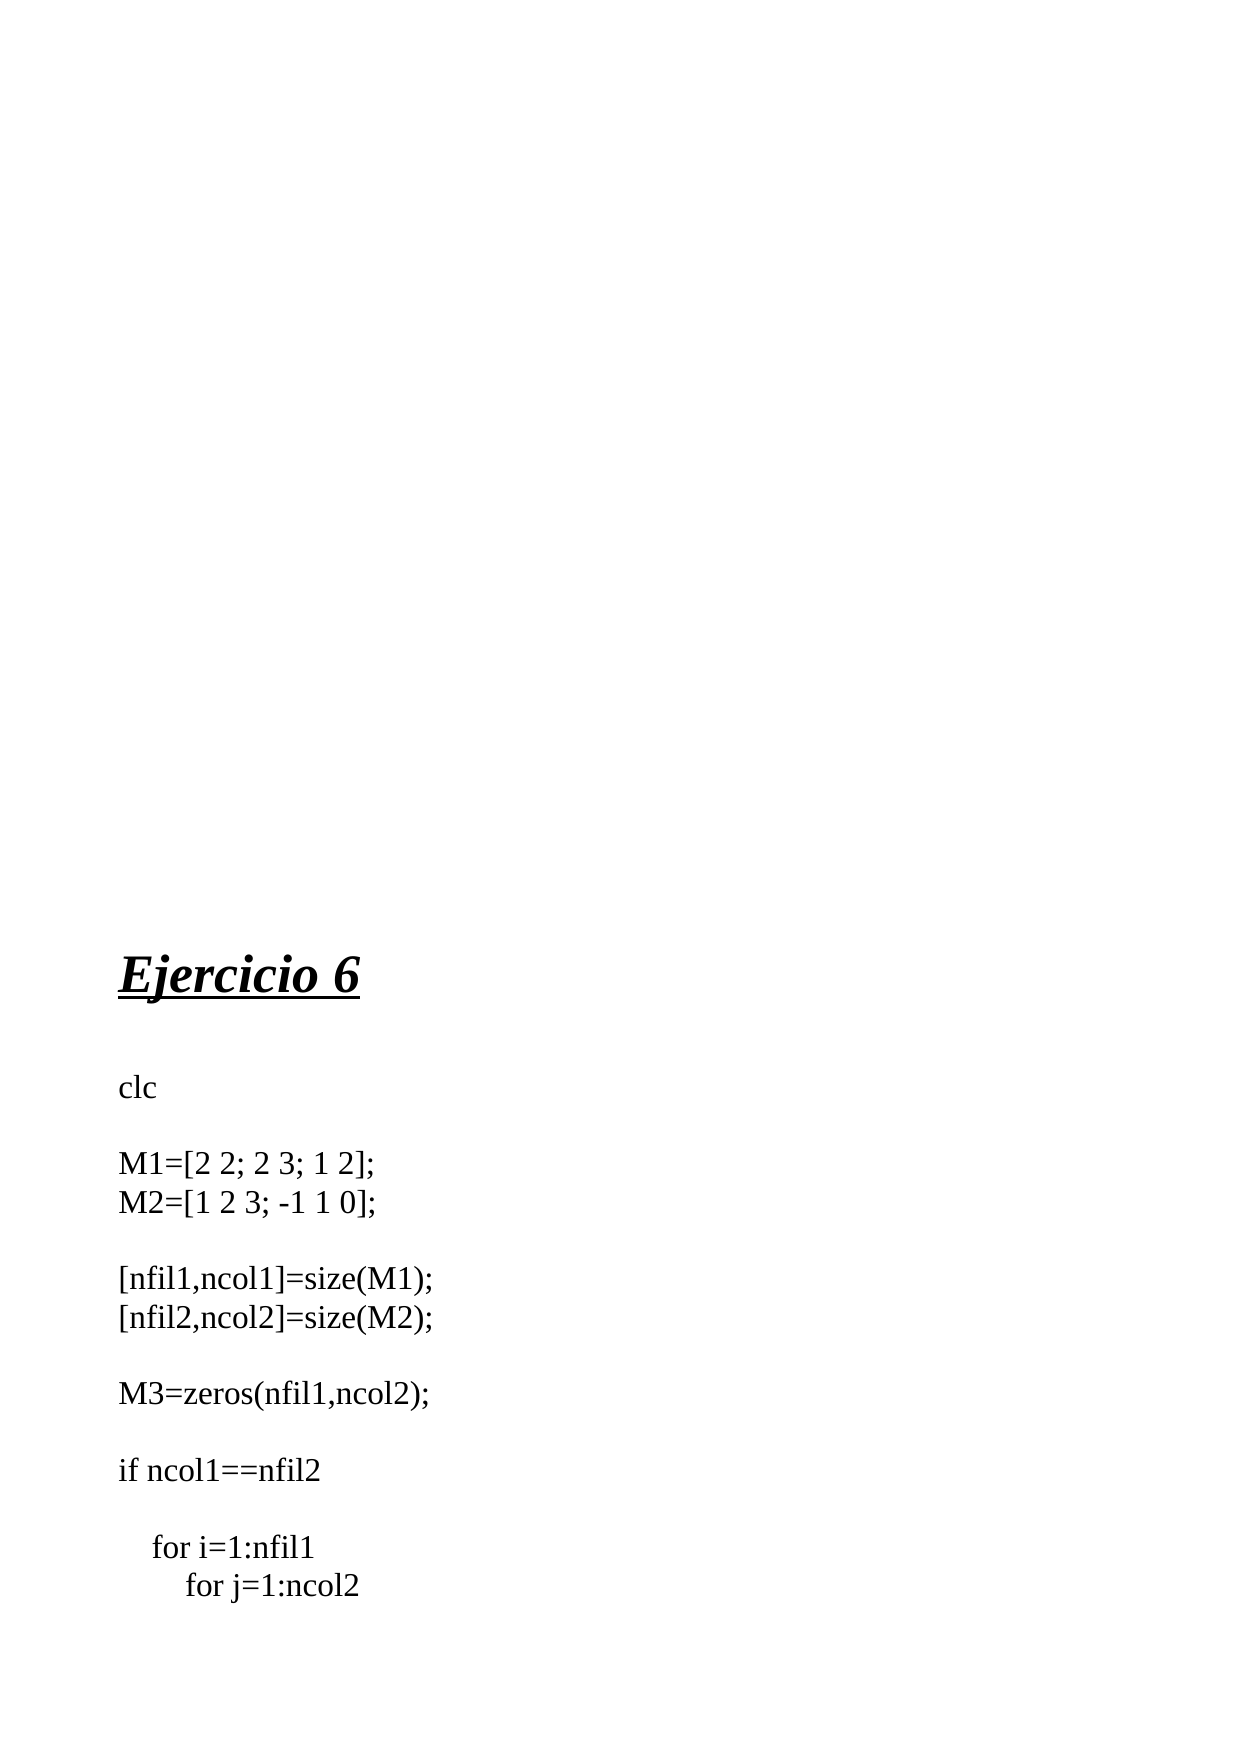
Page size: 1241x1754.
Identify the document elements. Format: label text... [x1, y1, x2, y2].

text M3=zeros(nfil1,ncol2); [118, 1373, 1122, 1412]
text for j=1:ncol2 [118, 1565, 1122, 1603]
text clc [118, 1067, 1122, 1105]
text M1=[2 2; 2 3; 1 2]; [118, 1143, 1122, 1182]
text [nfil1,ncol1]=size(M1); [118, 1258, 1122, 1297]
text [nfil2,ncol2]=size(M2); [118, 1297, 1122, 1335]
text M2=[1 2 3; -1 1 0]; [118, 1182, 1122, 1220]
text if ncol1==nfil2 [118, 1450, 1122, 1488]
text for i=1:nfil1 [118, 1527, 1122, 1565]
text Ejercicio 6 [118, 942, 1122, 1004]
